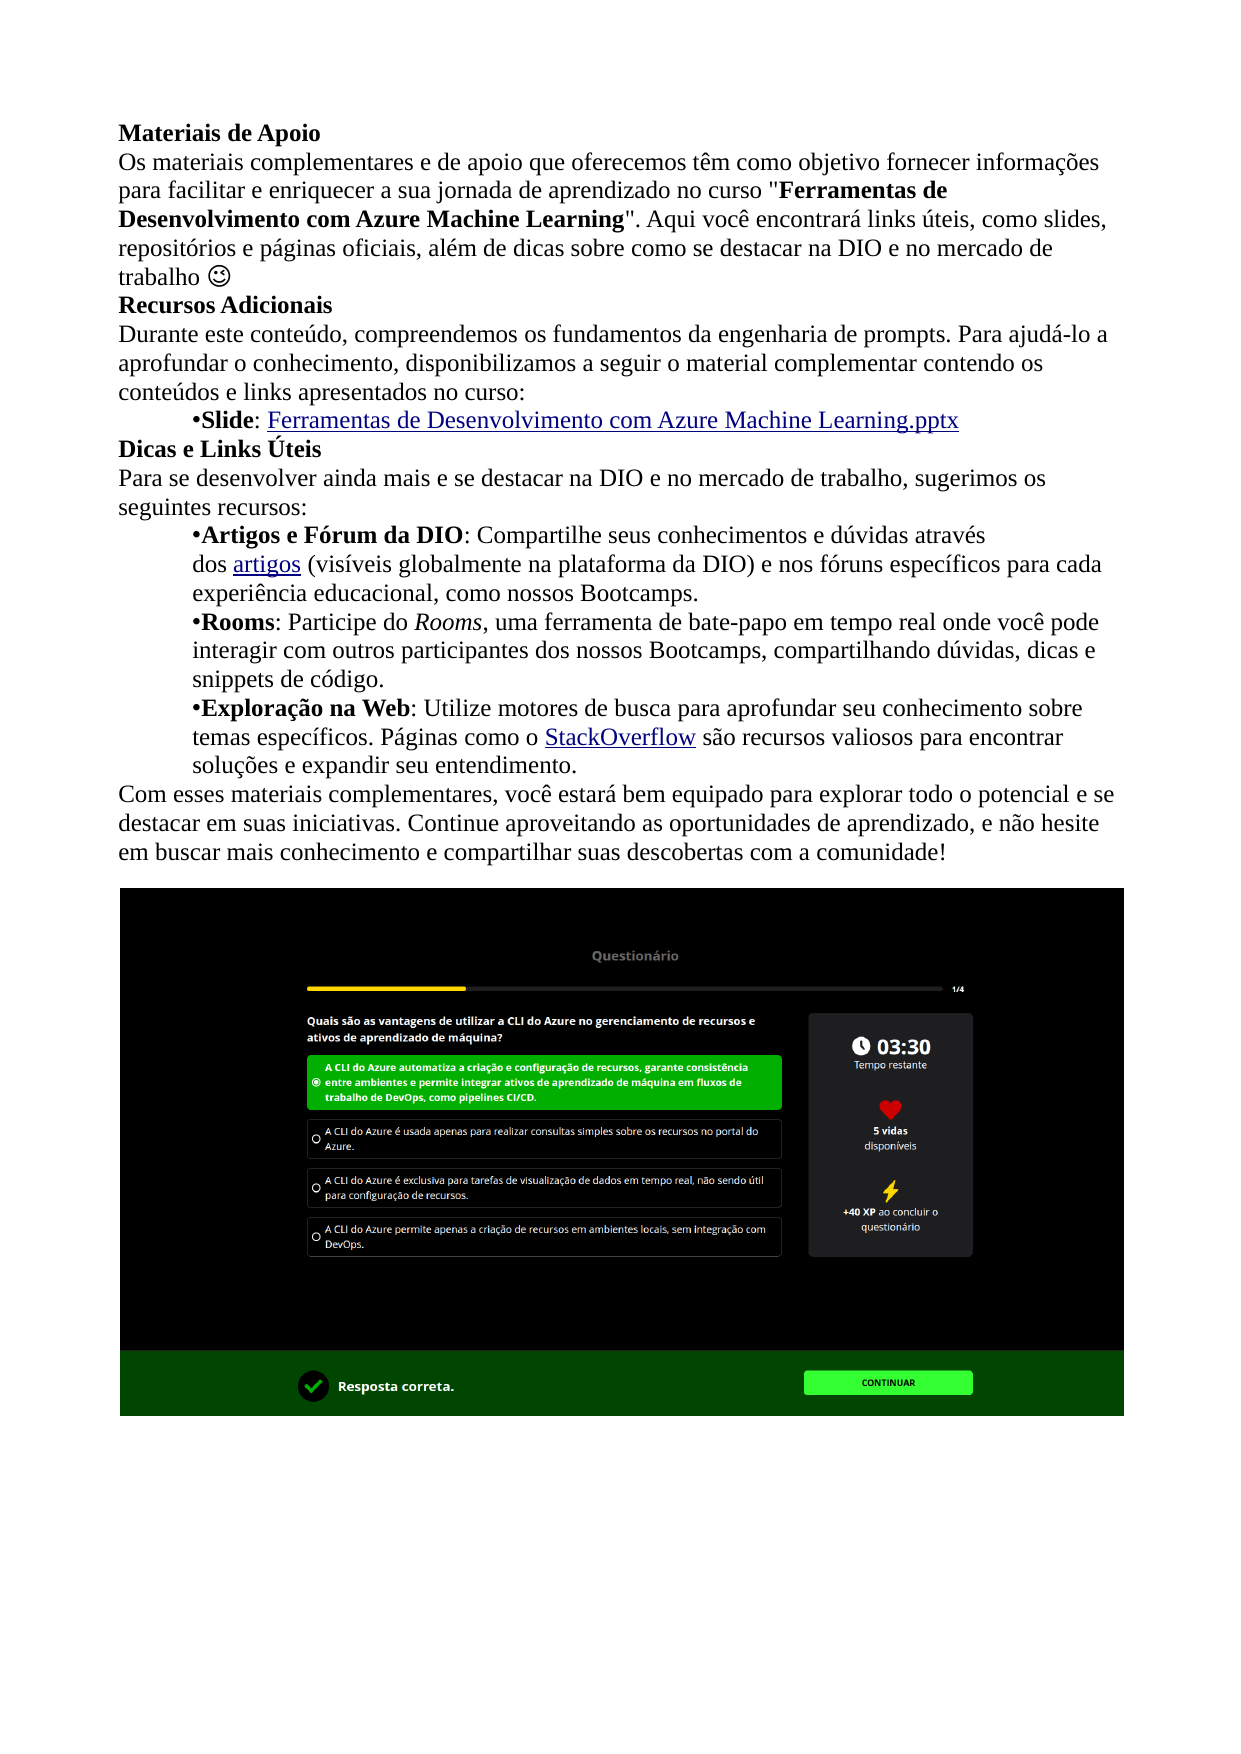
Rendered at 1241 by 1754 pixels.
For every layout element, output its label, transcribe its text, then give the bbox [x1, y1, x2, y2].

text Os materiais complementares e de apoio que oferecemos têm como objetivo fornecer informações para facilitar e enriquecer a sua jornada de aprendizado no curso "Ferramentas de Desenvolvimento com Azure Machine Learning". Aqui você encontrará links úteis, como slides, repositórios e páginas oficiais, além de dicas sobre como se destacar na DIO e no mercado de trabalho 😉 [118, 147, 1122, 291]
list Rooms: Participe do Rooms, uma ferramenta de bate-papo em tempo real onde você pode interagir com outros participantes dos nossos Bootcamps, compartilhando dúvidas, dicas e snippets de código. [118, 607, 1122, 693]
text Materiais de Apoio [118, 118, 1122, 147]
picture [120, 888, 1124, 1416]
text Para se desenvolver ainda mais e se destacar na DIO e no mercado de trabalho, sugerimos os seguintes recursos: [118, 463, 1122, 521]
list Slide: Ferramentas de Desenvolvimento com Azure Machine Learning.pptx [118, 406, 1122, 434]
list Exploração na Web: Utilize motores de busca para aprofundar seu conhecimento sobre temas específicos. Páginas como o StackOverflow são recursos valiosos para encontrar soluções e expandir seu entendimento. [118, 693, 1122, 779]
text Dicas e Links Úteis [118, 434, 1122, 463]
text Recursos Adicionais [118, 291, 1122, 319]
text Com esses materiais complementares, você estará bem equipado para explorar todo o potencial e se destacar em suas iniciativas. Continue aproveitando as oportunidades de aprendizado, e não hesite em buscar mais conhecimento e compartilhar suas descobertas com a comunidade! [118, 779, 1122, 866]
list Artigos e Fórum da DIO: Compartilhe seus conhecimentos e dúvidas através dos artigos (visíveis globalmente na plataforma da DIO) e nos fóruns específicos para cada experiência educacional, como nossos Bootcamps. [118, 521, 1122, 607]
text Durante este conteúdo, compreendemos os fundamentos da engenharia de prompts. Para ajudá-lo a aprofundar o conhecimento, disponibilizamos a seguir o material complementar contendo os conteúdos e links apresentados no curso: [118, 319, 1122, 406]
